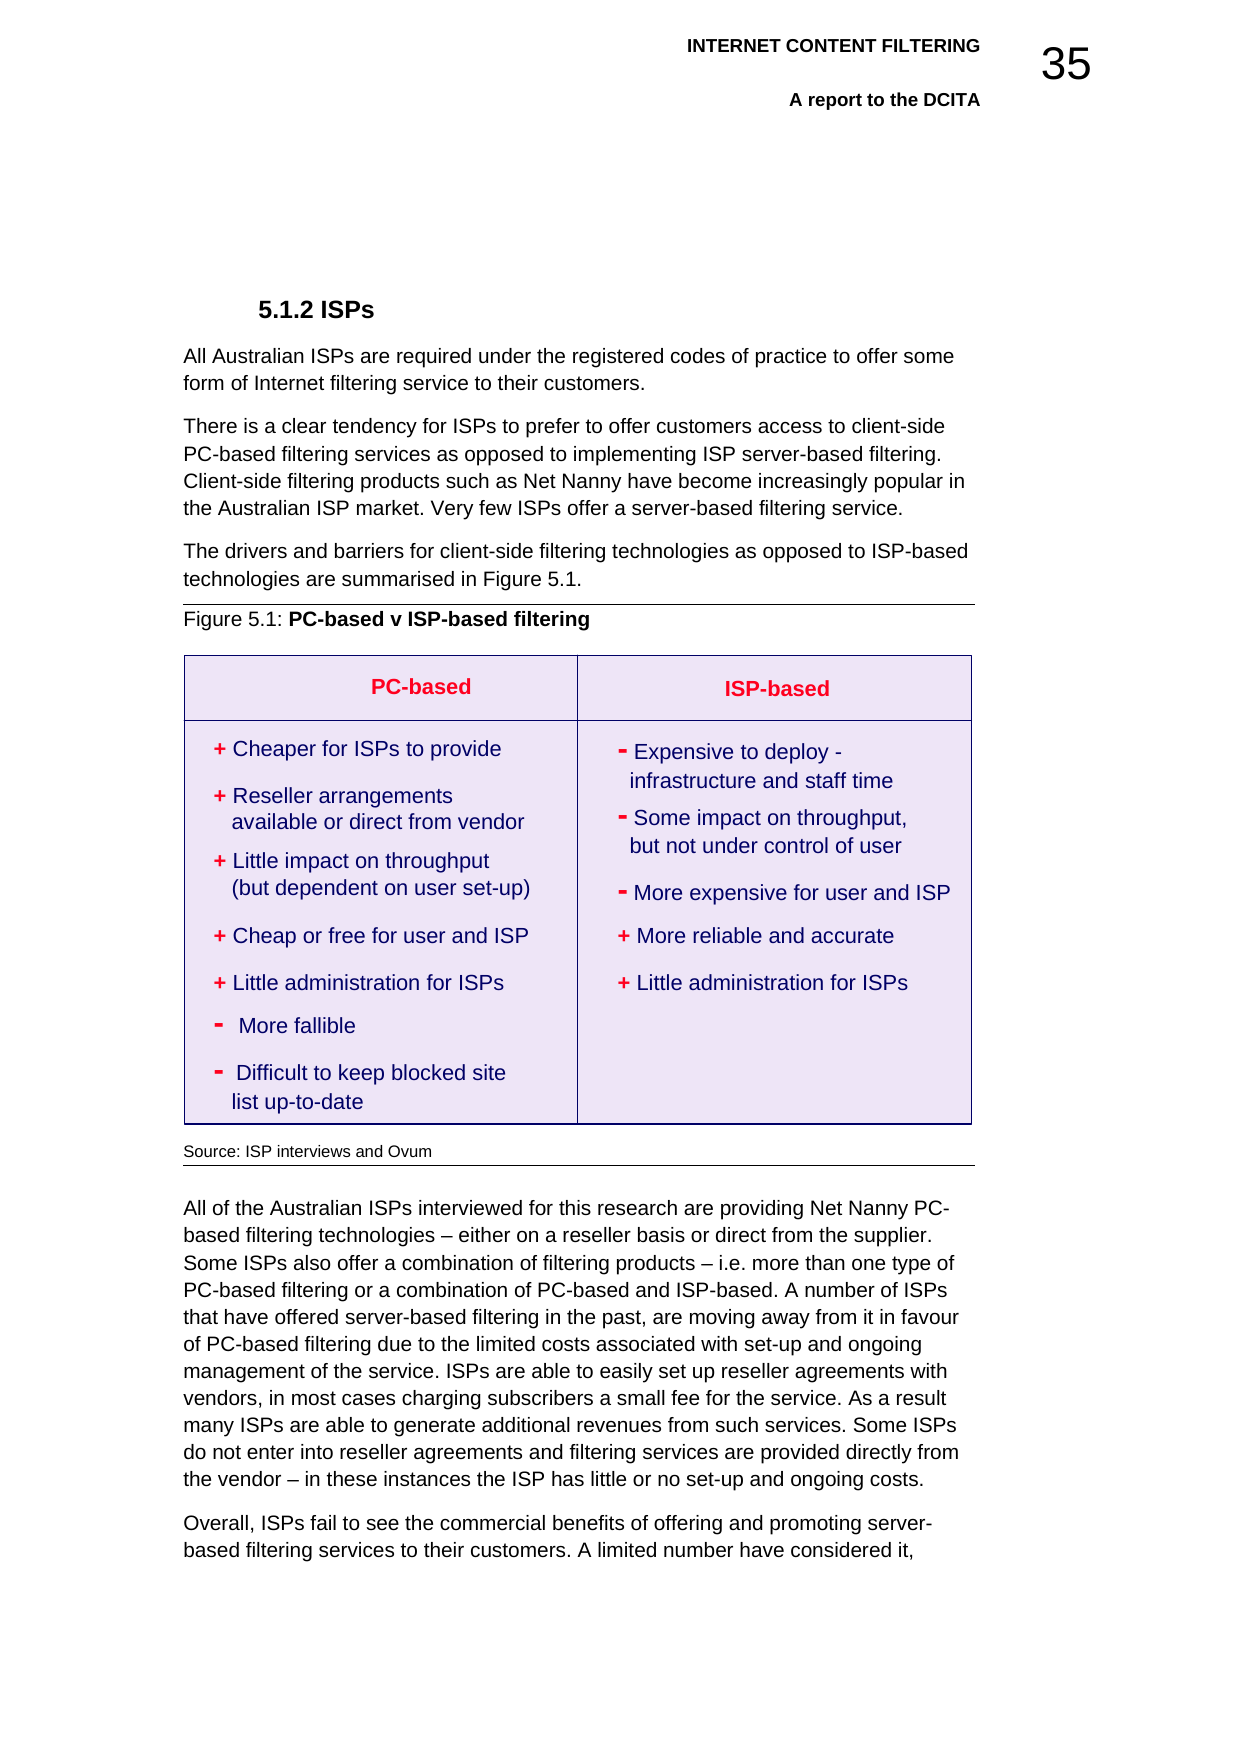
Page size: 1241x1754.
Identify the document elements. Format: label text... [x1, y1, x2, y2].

title Figure 5.1: PC-based v ISP-based filtering [183, 605, 975, 631]
text There is a clear tendency for ISPs to prefer to offer customers access to client-side PC-based filtering services as opposed to implementing ISP server-based filtering. Client-side filtering products such as Net Nanny have become increasingly popular in the Australian ISP market. Very few ISPs offer a server-based filtering service. [183, 412, 975, 521]
text Overall, ISPs fail to see the commercial benefits of offering and promoting server-based filtering services to their customers. A limited number have considered it, [183, 1509, 975, 1563]
text All of the Australian ISPs interviewed for this research are providing Net Nanny PC-based filtering technologies – either on a reseller basis or direct from the supplier. Some ISPs also offer a combination of filtering products – i.e. more than one type of PC-based filtering or a combination of PC-based and ISP-based. A number of ISPs that have offered server-based filtering in the past, are moving away from it in favour of PC-based filtering due to the limited costs associated with set-up and ongoing management of the service. ISPs are able to easily set up reseller agreements with vendors, in most cases charging subscribers a small fee for the service. As a result many ISPs are able to generate additional revenues from such services. Some ISPs do not enter into reseller agreements and filtering services are provided directly from the vendor – in these instances the ISP has little or no set-up and ongoing costs. [183, 1194, 975, 1492]
subtitle 5.1.2 ISPs [183, 296, 975, 325]
text All Australian ISPs are required under the registered codes of practice to offer some form of Internet filtering service to their customers. [183, 341, 975, 396]
text Source: ISP interviews and Ovum [183, 1138, 975, 1165]
text The drivers and barriers for client-side filtering technologies as opposed to ISP-based technologies are summarised in Figure 5.1. [183, 537, 975, 591]
